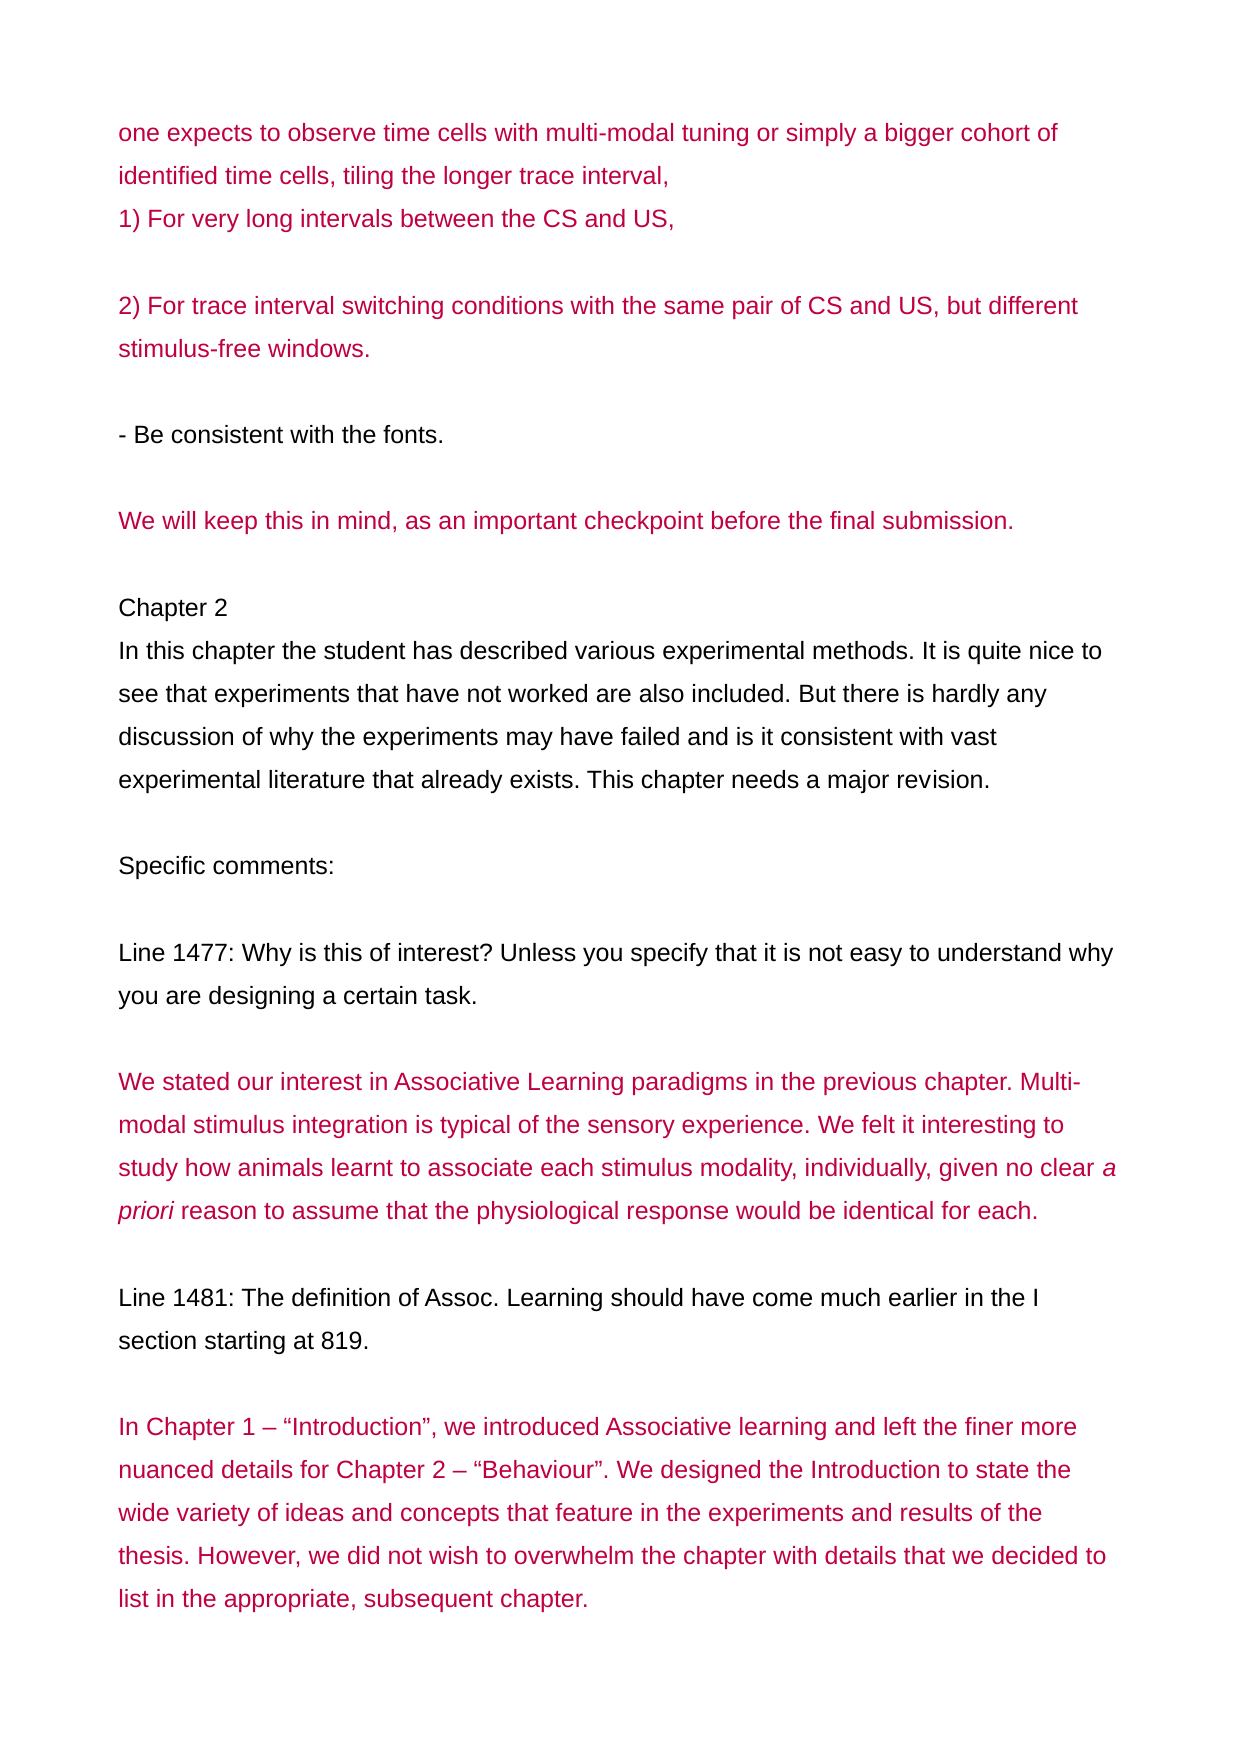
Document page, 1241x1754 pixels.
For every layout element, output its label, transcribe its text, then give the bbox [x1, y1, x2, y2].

text 1) For very long intervals between the CS and US, [118, 204, 1122, 233]
text 2) For trace interval switching conditions with the same pair of CS and US, but different stimulus-free windows. [118, 291, 1122, 362]
text In Chapter 1 – “Introduction”, we introduced Associative learning and left the finer more nuanced details for Chapter 2 – “Behaviour”. We designed the Introduction to state the wide variety of ideas and concepts that feature in the experiments and results of the thesis. However, we did not wish to overwhelm the chapter with details that we decided to list in the appropriate, subsequent chapter. [118, 1412, 1122, 1613]
text We will keep this in mind, as an important checkpoint before the final submission. [118, 506, 1122, 535]
text Chapter 2 [118, 592, 1122, 621]
text - Be consistent with the fonts. [118, 420, 1122, 449]
text Specific comments: [118, 851, 1122, 880]
text In this chapter the student has described various experimental methods. It is quite nice to see that experiments that have not worked are also included. But there is hardly any discussion of why the experiments may have failed and is it consistent with vast experimental literature that already exists. This chapter needs a major revision. [118, 636, 1122, 794]
text Line 1481: The definition of Assoc. Learning should have come much earlier in the I section starting at 819. [118, 1282, 1122, 1354]
text one expects to observe time cells with multi-modal tuning or simply a bigger cohort of identified time cells, tiling the longer trace interval, [118, 118, 1122, 190]
text Line 1477: Why is this of interest? Unless you specify that it is not easy to understand why you are designing a certain task. [118, 937, 1122, 1009]
text We stated our interest in Associative Learning paradigms in the previous chapter. Multi-modal stimulus integration is typical of the sensory experience. We felt it interesting to study how animals learnt to associate each stimulus modality, individually, given no clear a priori reason to assume that the physiological response would be identical for each. [118, 1067, 1122, 1225]
